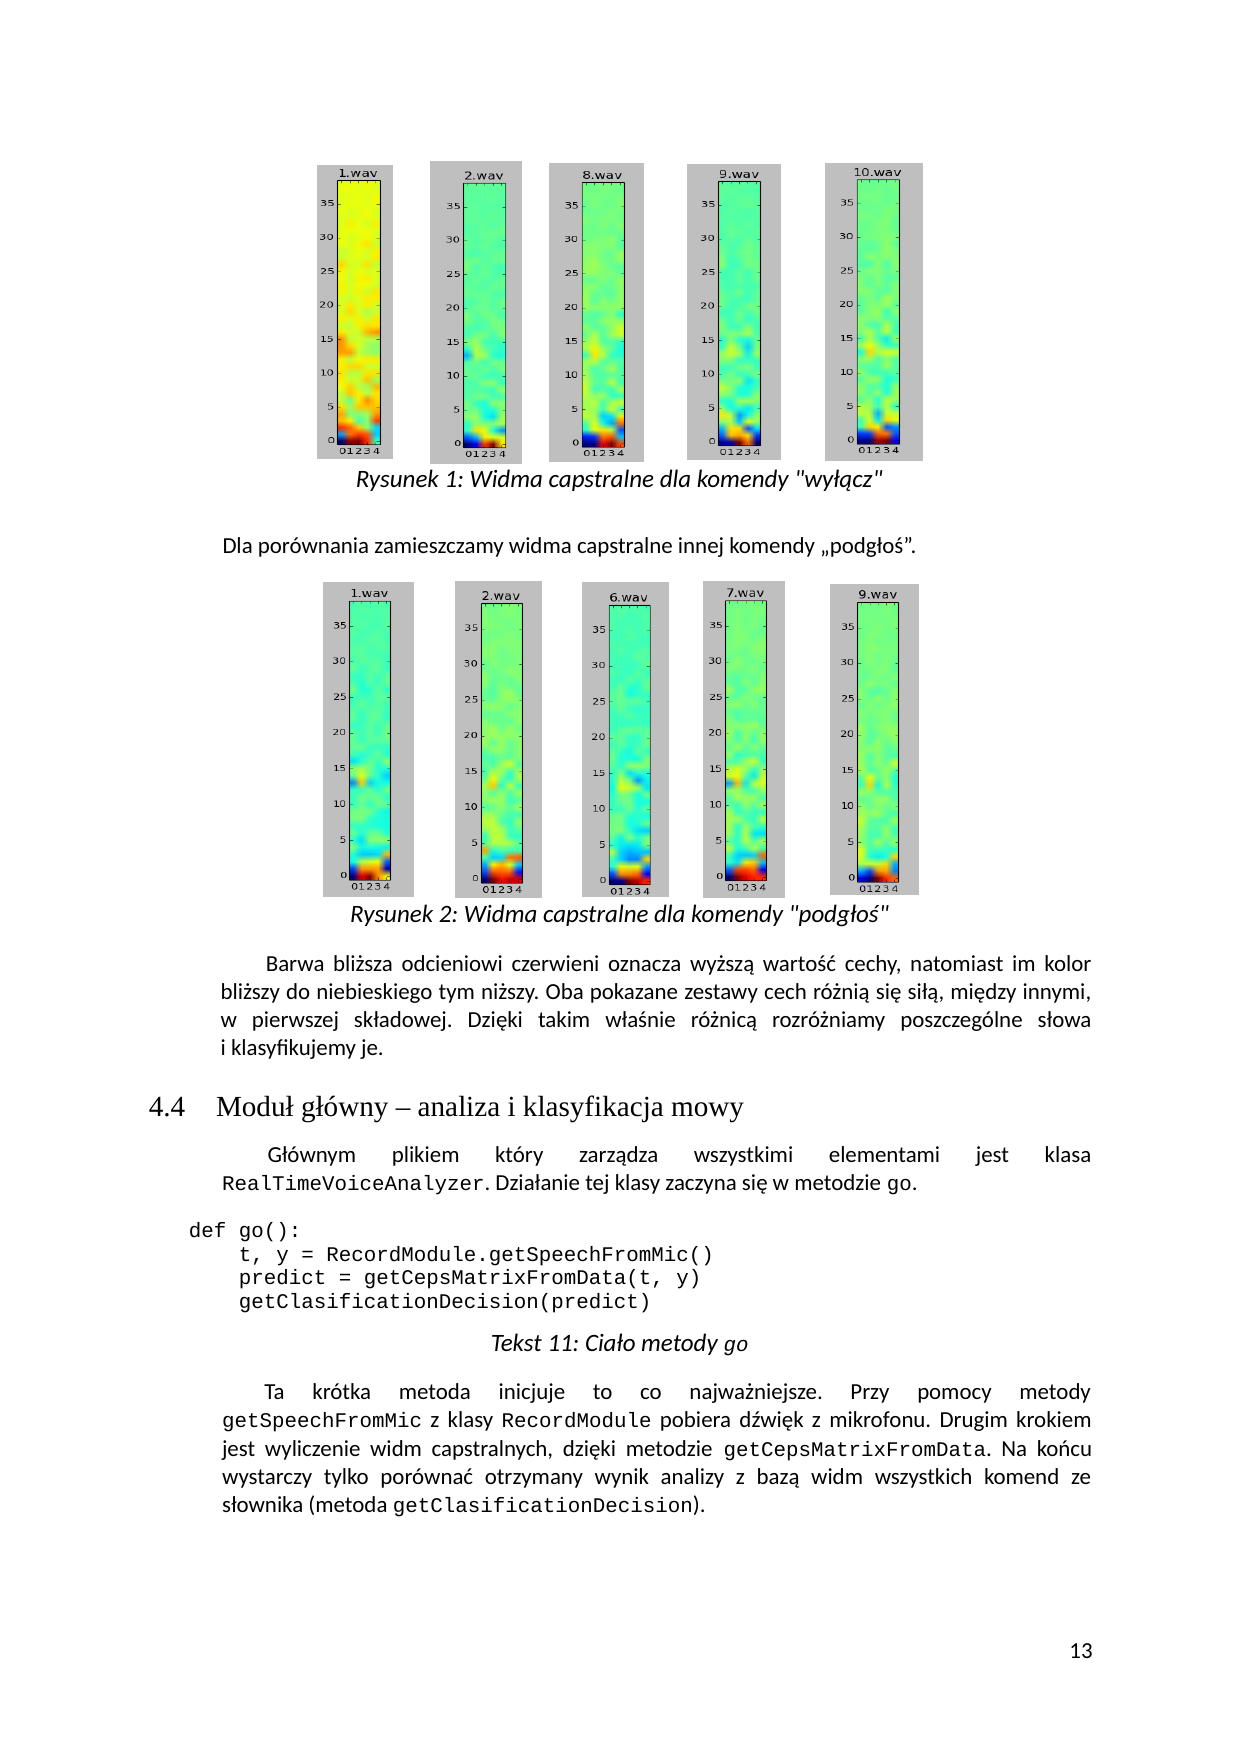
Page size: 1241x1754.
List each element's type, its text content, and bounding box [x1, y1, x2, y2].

subtitle Moduł główny – analiza i klasyfikacja mowy [148, 1089, 1092, 1123]
picture [687, 164, 781, 460]
picture [582, 582, 669, 897]
text t, y = RecordModule.getSpeechFromMic() [189, 1243, 1052, 1267]
text def go(): [189, 1220, 1052, 1243]
picture [430, 161, 522, 464]
text getClasificationDecision(predict) [189, 1291, 1052, 1314]
text Barwa bliższa odcieniowi czerwieni oznacza wyższą wartość cechy, natomiast im kolor bliższy do niebieskiego tym niższy. Oba pokazane zestawy cech różnią się siłą, między innymi, w pierwszej składowej. Dzięki takim właśnie różnicą rozróżniamy poszczególne słowa i klasyfikujemy je. [220, 559, 1092, 1061]
text Dla porównania zamieszczamy widma capstralne innej komendy „podgłoś”. [148, 148, 1092, 559]
picture [830, 584, 919, 895]
picture [455, 581, 542, 898]
picture [703, 581, 785, 898]
picture [825, 163, 923, 461]
text Rysunek 1: Widma capstralne dla komendy "wyłącz" [277, 174, 964, 494]
picture [549, 163, 644, 462]
text Rysunek 2: Widma capstralne dla komendy "podgłoś" [279, 594, 962, 928]
text Ta krótka metoda inicjuje to co najważniejsze. Przy pomocy metody getSpeechFromMic z klasy RecordModule pobiera dźwięk z mikrofonu. Drugim krokiem jest wyliczenie widm capstralnych, dzięki metodzie getCepsMatrixFromData. Na końcu wystarczy tylko porównać otrzymany wynik analizy z bazą widm wszystkich komend ze słownika (metoda getClasificationDecision). [189, 1208, 1092, 1519]
text Tekst 11: Ciało metody go [189, 1327, 1052, 1357]
picture [323, 582, 414, 897]
picture [317, 165, 393, 459]
text Głównym plikiem który zarządza wszystkimi elementami jest klasa RealTimeVoiceAnalyzer. Działanie tej klasy zaczyna się w metodzie go. [222, 1140, 1092, 1196]
text predict = getCepsMatrixFromData(t, y) [189, 1267, 1052, 1291]
